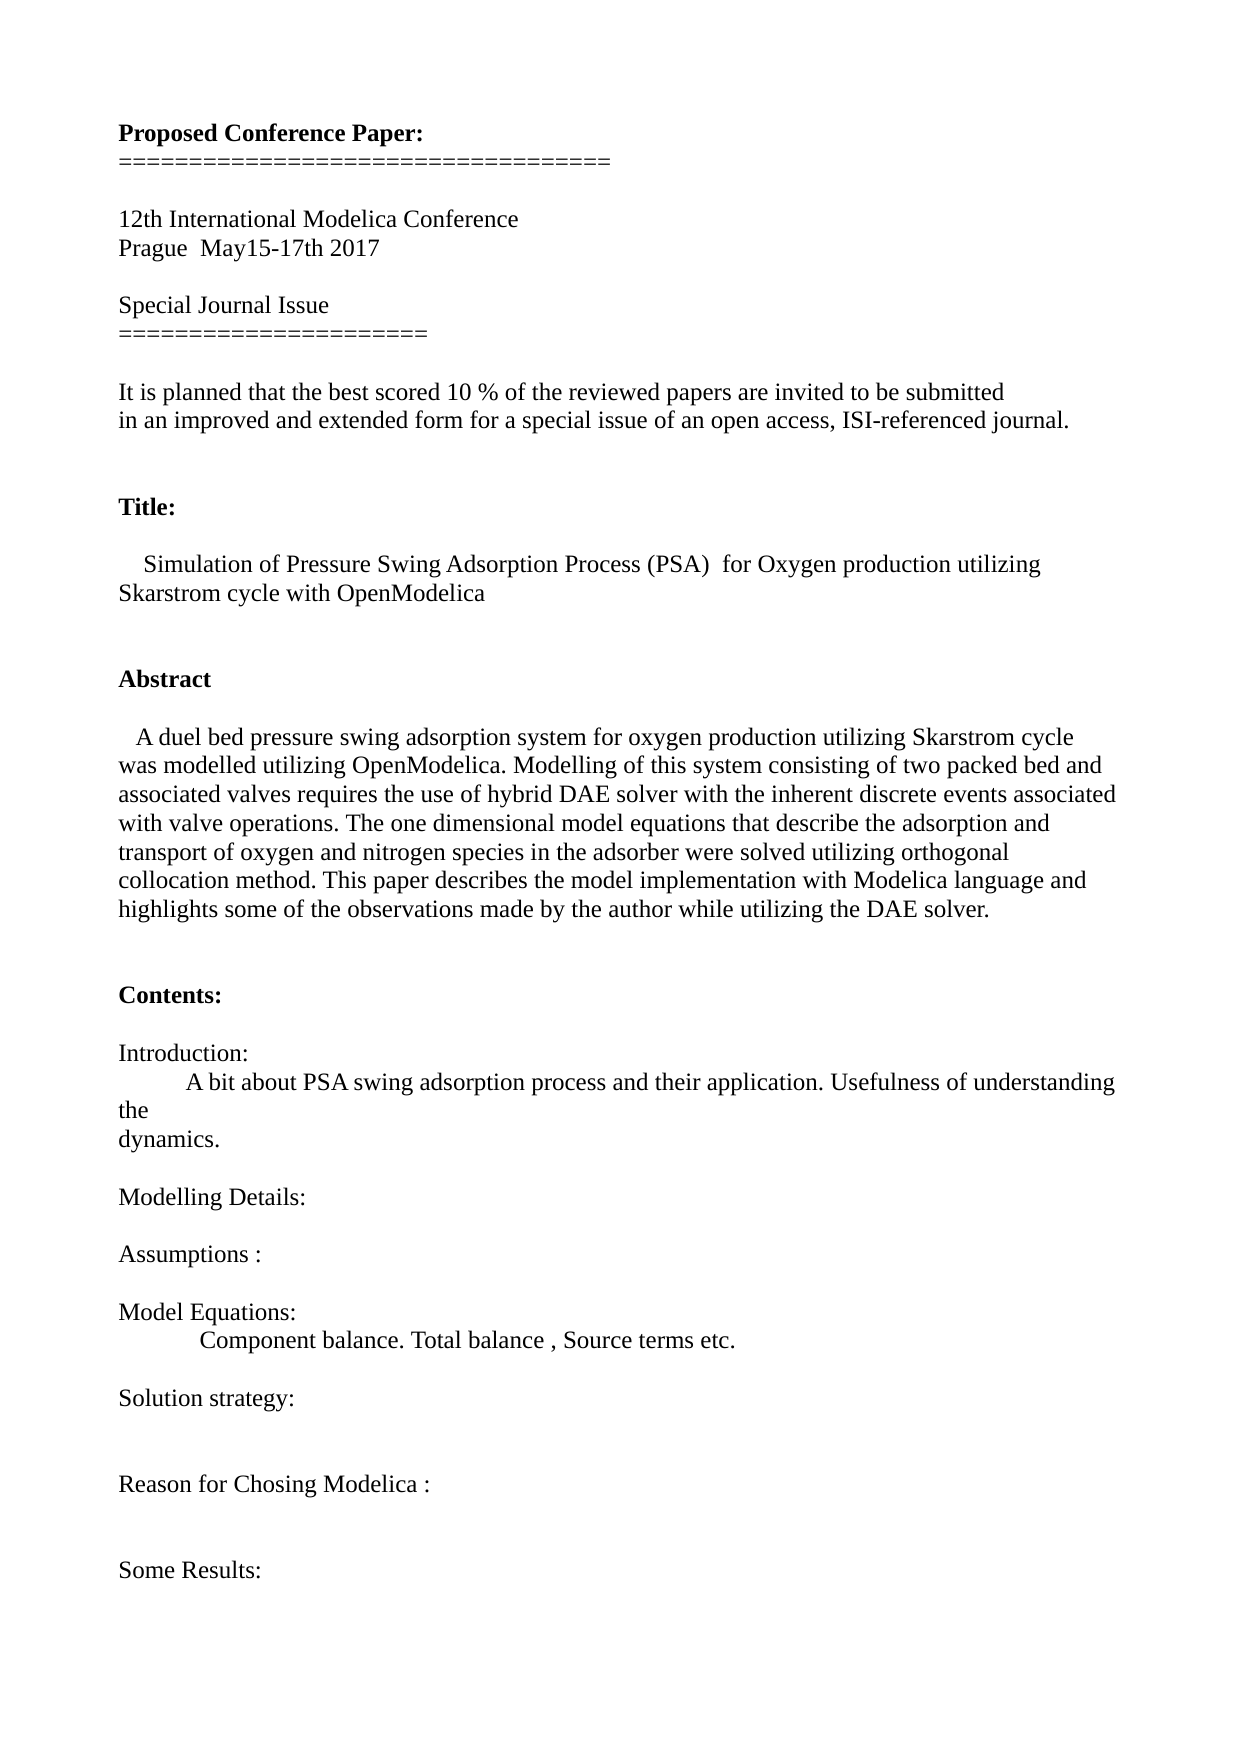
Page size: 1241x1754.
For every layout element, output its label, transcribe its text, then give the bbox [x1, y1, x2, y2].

text Introduction: [118, 1038, 1122, 1067]
text Solution strategy: [118, 1383, 1122, 1412]
text A bit about PSA swing adsorption process and their application. Usefulness of understanding the [118, 1067, 1122, 1124]
text dynamics. [118, 1124, 1122, 1153]
text 12th International Modelica Conference [118, 204, 1122, 233]
text It is planned that the best scored 10 % of the reviewed papers are invited to be submitted [118, 377, 1122, 406]
text Abstract [118, 664, 1122, 693]
text Proposed Conference Paper: [118, 118, 1122, 147]
text Assumptions : [118, 1239, 1122, 1268]
text in an improved and extended form for a special issue of an open access, ISI-referenced journal. [118, 406, 1122, 434]
text Special Journal Issue [118, 291, 1122, 319]
text A duel bed pressure swing adsorption system for oxygen production utilizing Skarstrom cycle [118, 722, 1122, 751]
text ====================== [118, 319, 1122, 348]
text Reason for Chosing Modelica : [118, 1469, 1122, 1498]
text Prague May15-17th 2017 [118, 233, 1122, 262]
text Component balance. Total balance , Source terms etc. [118, 1326, 1122, 1354]
text was modelled utilizing OpenModelica. Modelling of this system consisting of two packed bed and associated valves requires the use of hybrid DAE solver with the inherent discrete events associated with valve operations. The one dimensional model equations that describe the adsorption and transport of oxygen and nitrogen species in the adsorber were solved utilizing orthogonal collocation method. This paper describes the model implementation with Modelica language and highlights some of the observations made by the author while utilizing the DAE solver. [118, 751, 1122, 923]
text Model Equations: [118, 1297, 1122, 1326]
text =================================== [118, 147, 1122, 176]
text Simulation of Pressure Swing Adsorption Process (PSA) for Oxygen production utilizing Skarstrom cycle with OpenModelica [118, 549, 1122, 607]
text Modelling Details: [118, 1182, 1122, 1211]
text Contents: [118, 981, 1122, 1009]
text Title: [118, 492, 1122, 521]
text Some Results: [118, 1556, 1122, 1584]
